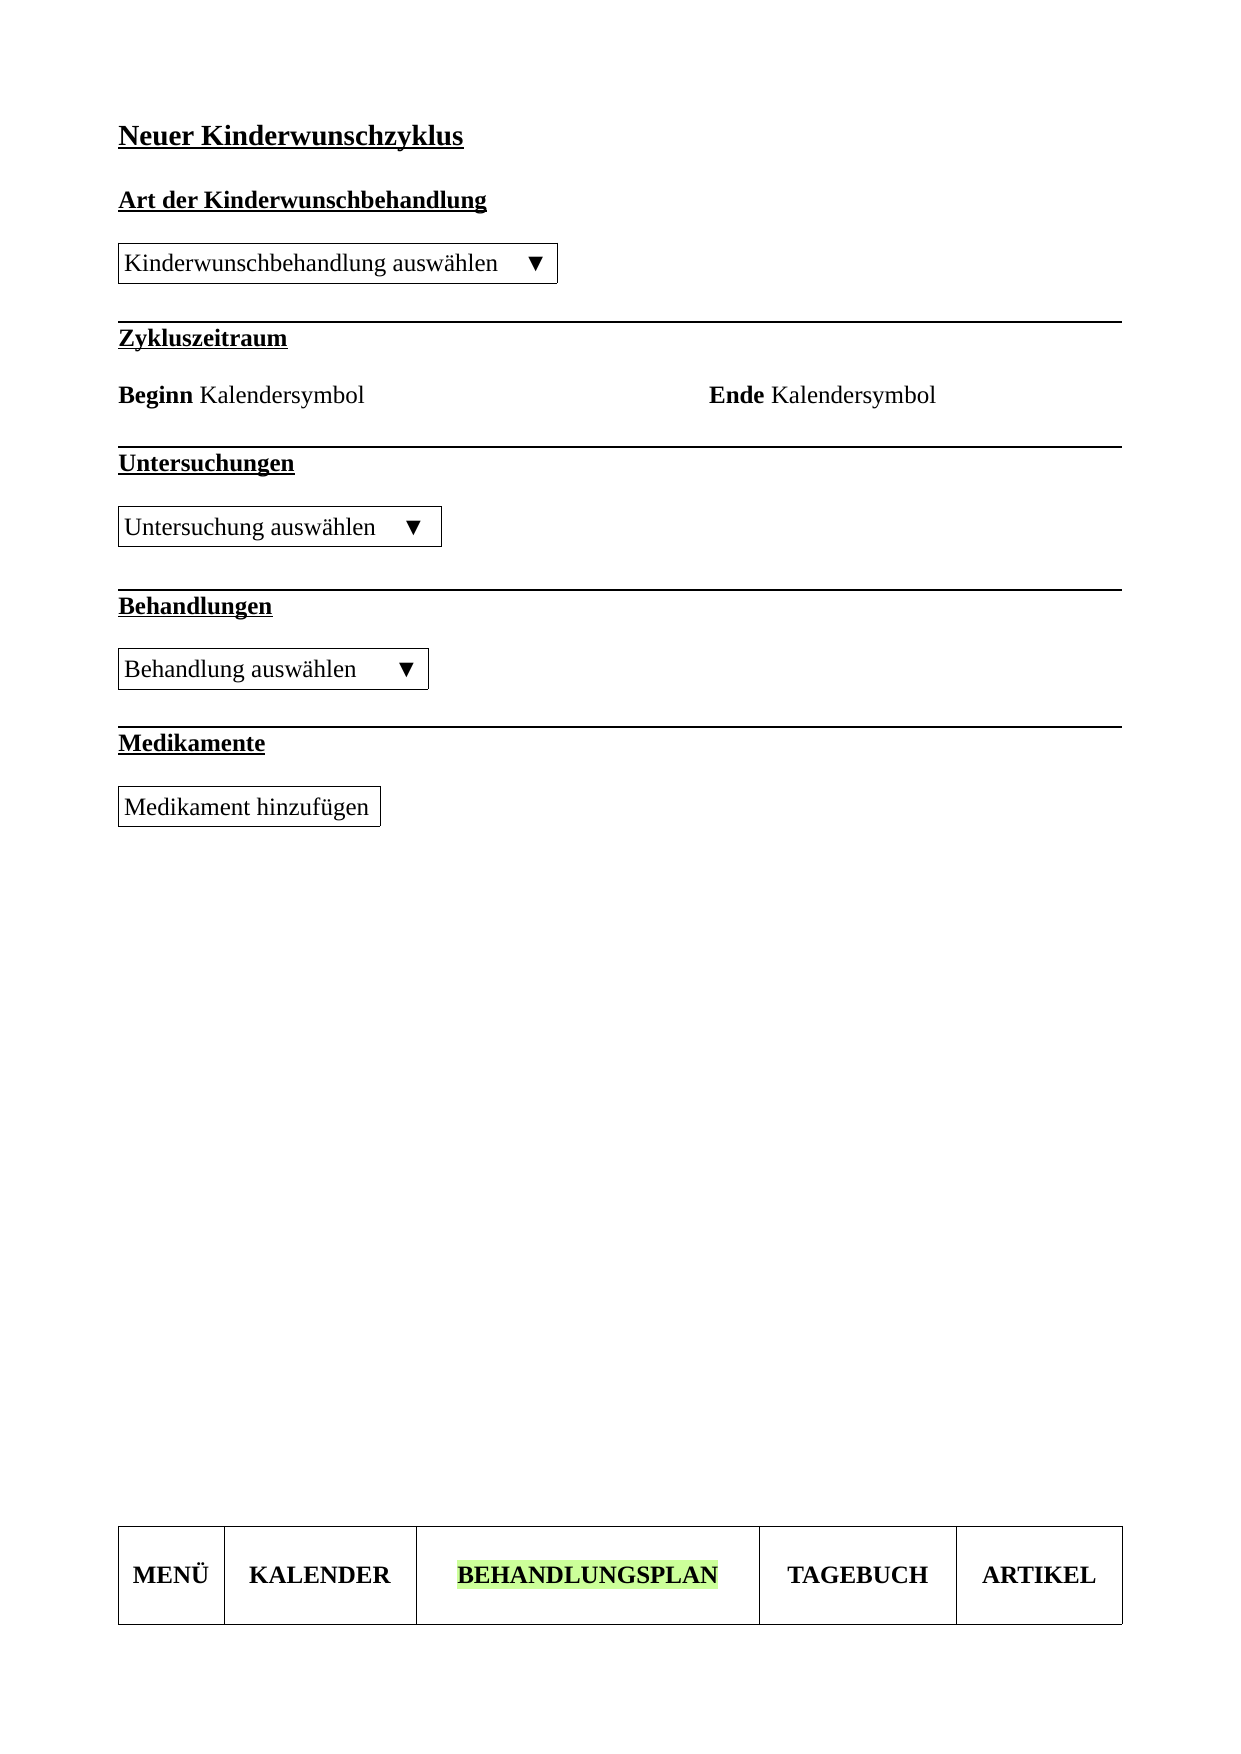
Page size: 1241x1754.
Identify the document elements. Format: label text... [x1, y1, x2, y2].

table_header TAGEBUCH [760, 1527, 956, 1624]
table_header ARTIKEL [957, 1527, 1122, 1624]
text Beginn Kalendersymbol Ende Kalendersymbol [118, 380, 1122, 409]
table_header Kinderwunschbehandlung auswählen ▼ [119, 244, 557, 283]
table_header KALENDER [225, 1527, 416, 1624]
table_header Untersuchung auswählen ▼ [119, 507, 441, 546]
text Behandlungen [118, 591, 1122, 619]
table_header BEHANDLUNGSPLAN [417, 1527, 759, 1624]
text Art der Kinderwunschbehandlung [118, 185, 1122, 214]
table_header Medikament hinzufügen [119, 787, 380, 826]
text Zykluszeitraum [118, 323, 1122, 351]
text Medikamente [118, 728, 1122, 757]
text Untersuchungen [118, 448, 1122, 477]
text Neuer Kinderwunschzyklus [118, 118, 1122, 152]
table_header Behandlung auswählen ▼ [119, 649, 428, 689]
table_header MENÜ [119, 1527, 224, 1624]
